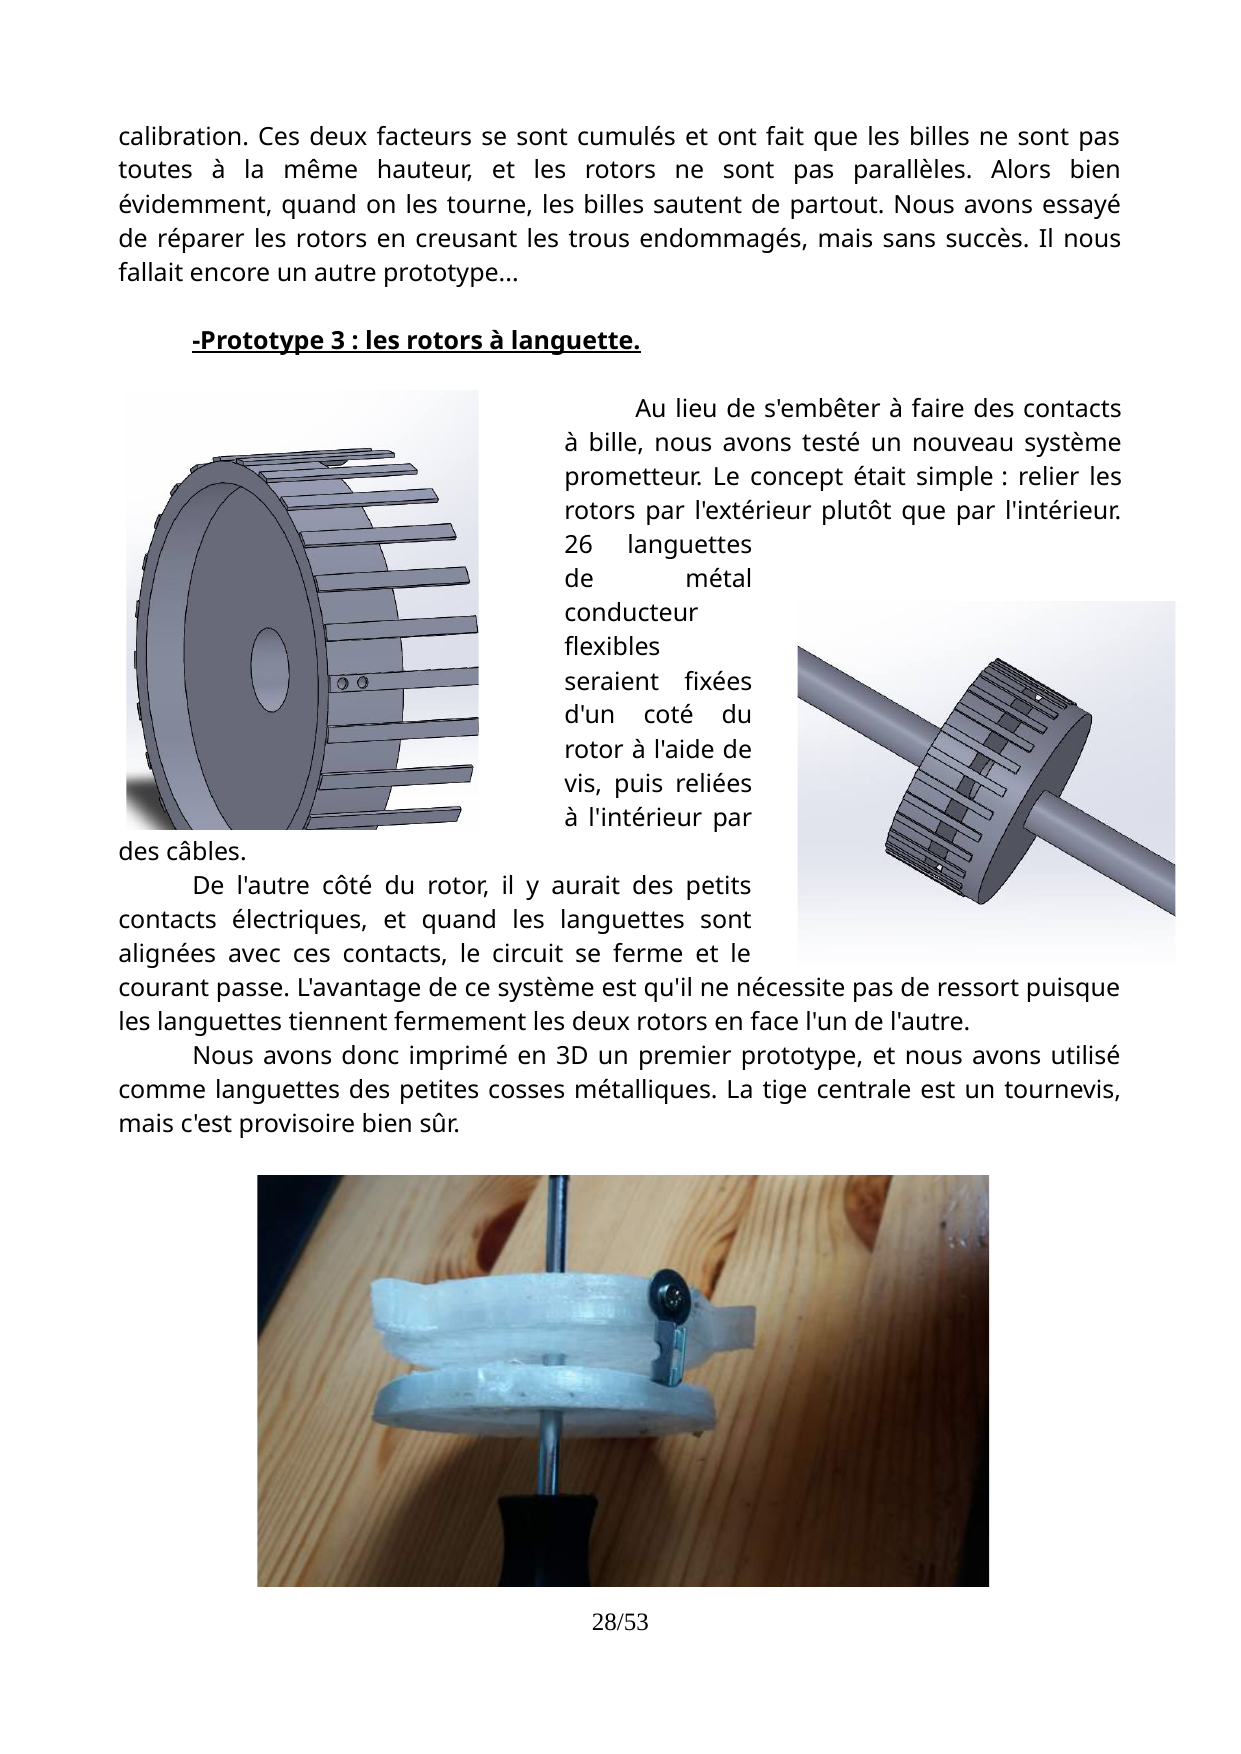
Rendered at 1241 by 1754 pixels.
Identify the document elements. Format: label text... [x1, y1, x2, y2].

picture [797, 601, 1176, 965]
text Au lieu de s'embêter à faire des contacts à bille, nous avons testé un nouveau système prometteur. Le concept était simple : relier les rotors par l'extérieur plutôt que par l'intérieur. 26 languettes de métal conducteur flexibles seraient fixées d'un coté du rotor à l'aide de vis, puis reliées à l'intérieur par des câbles. [118, 391, 1122, 867]
text -Prototype 3 : les rotors à languette. [118, 322, 1122, 357]
picture [126, 390, 479, 830]
picture [257, 1175, 990, 1587]
text De l'autre côté du rotor, il y aurait des petits contacts électriques, et quand les languettes sont alignées avec ces contacts, le circuit se ferme et le courant passe. L'avantage de ce système est qu'il ne nécessite pas de ressort puisque les languettes tiennent fermement les deux rotors en face l'un de l'autre. [118, 867, 1122, 1038]
text calibration. Ces deux facteurs se sont cumulés et ont fait que les billes ne sont pas toutes à la même hauteur, et les rotors ne sont pas parallèles. Alors bien évidemment, quand on les tourne, les billes sautent de partout. Nous avons essayé de réparer les rotors en creusant les trous endommagés, mais sans succès. Il nous fallait encore un autre prototype... [118, 118, 1122, 288]
text Nous avons donc imprimé en 3D un premier prototype, et nous avons utilisé comme languettes des petites cosses métalliques. La tige centrale est un tournevis, mais c'est provisoire bien sûr. [118, 1038, 1122, 1140]
